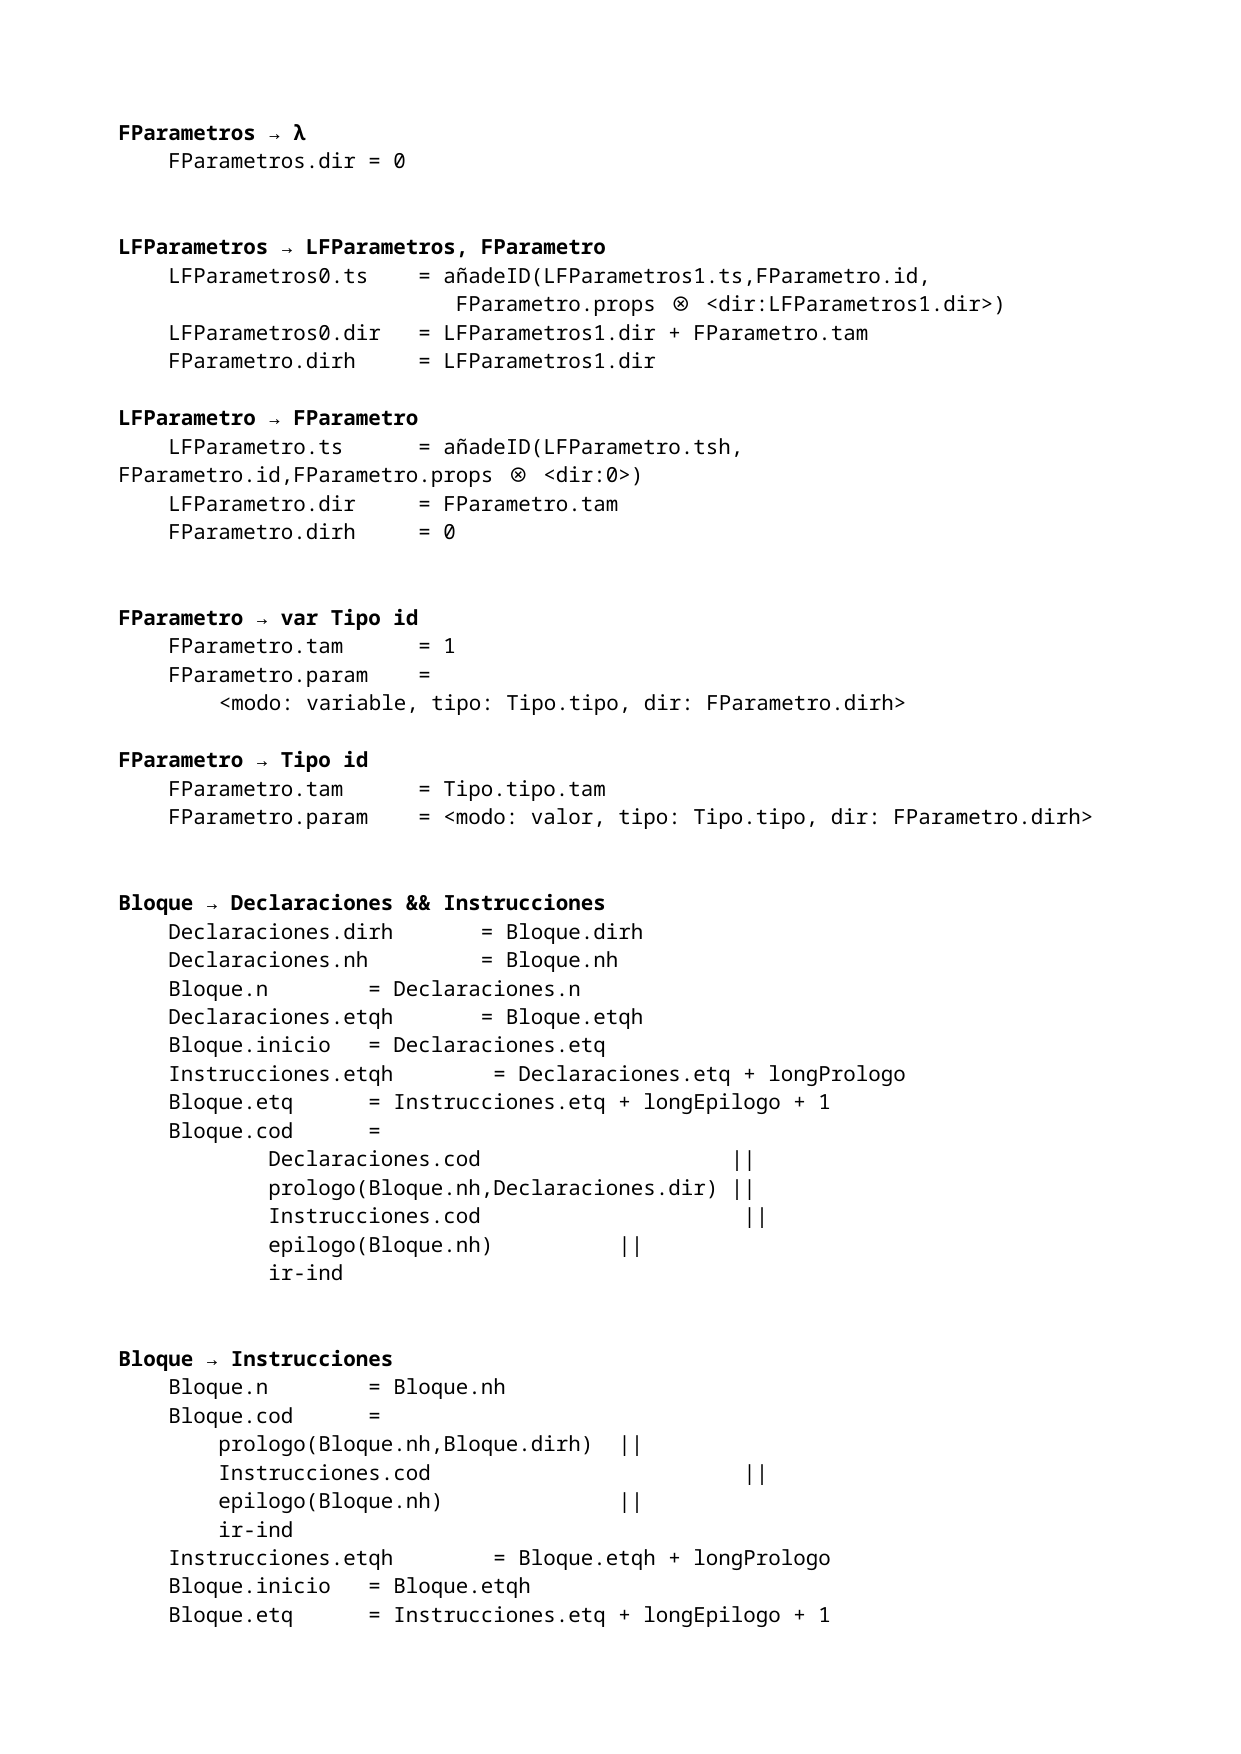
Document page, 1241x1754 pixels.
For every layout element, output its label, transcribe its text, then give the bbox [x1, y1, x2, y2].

text FParametros.dir = 0 [118, 147, 1122, 175]
text Instrucciones.etqh = Declaraciones.etq + longPrologo [118, 1059, 1122, 1087]
text ir-ind [118, 1258, 1122, 1287]
text Bloque.etq = Instrucciones.etq + longEpilogo + 1 [118, 1600, 1122, 1628]
text Bloque.n = Declaraciones.n [118, 974, 1122, 1002]
text FParametro.tam = Tipo.tipo.tam [118, 774, 1122, 802]
text ir-ind [118, 1515, 1122, 1543]
text LFParametros0.dir = LFParametros1.dir + FParametro.tam [118, 318, 1122, 346]
text Bloque.inicio = Declaraciones.etq [118, 1031, 1122, 1059]
text Bloque → Declaraciones && Instrucciones [118, 888, 1122, 917]
text Declaraciones.cod || [118, 1144, 1122, 1173]
text Bloque.cod = [118, 1401, 1122, 1429]
text Declaraciones.nh = Bloque.nh [118, 945, 1122, 974]
text LFParametros → LFParametros, FParametro [118, 232, 1122, 261]
text Bloque.n = Bloque.nh [118, 1372, 1122, 1401]
text LFParametro → FParametro [118, 403, 1122, 432]
text LFParametro.ts = añadeID(LFParametro.tsh, FParametro.id,FParametro.props ⊗ <dir:0>) [118, 432, 1122, 489]
text FParametro.tam = 1 [118, 632, 1122, 660]
text LFParametro.dir = FParametro.tam [118, 489, 1122, 517]
text FParametros → λ [118, 118, 1122, 147]
text Instrucciones.cod || [118, 1201, 1122, 1230]
text Bloque.inicio = Bloque.etqh [118, 1572, 1122, 1600]
text FParametro.props ⊗ <dir:LFParametros1.dir>) [118, 289, 1122, 318]
text FParametro.param = [118, 660, 1122, 688]
text FParametro.dirh = LFParametros1.dir [118, 346, 1122, 375]
text Declaraciones.dirh = Bloque.dirh [118, 917, 1122, 945]
text Bloque → Instrucciones [118, 1344, 1122, 1372]
text FParametro.dirh = 0 [118, 517, 1122, 546]
text FParametro → Tipo id [118, 746, 1122, 774]
text LFParametros0.ts = añadeID(LFParametros1.ts,FParametro.id, [118, 261, 1122, 289]
text FParametro.param = <modo: valor, tipo: Tipo.tipo, dir: FParametro.dirh> [118, 802, 1122, 831]
text Instrucciones.etqh = Bloque.etqh + longPrologo [118, 1543, 1122, 1572]
text Bloque.etq = Instrucciones.etq + longEpilogo + 1 [118, 1087, 1122, 1116]
text Instrucciones.cod || [118, 1458, 1122, 1486]
text prologo(Bloque.nh,Bloque.dirh) || [118, 1429, 1122, 1458]
text prologo(Bloque.nh,Declaraciones.dir) || [118, 1173, 1122, 1201]
text <modo: variable, tipo: Tipo.tipo, dir: FParametro.dirh> [118, 688, 1122, 717]
text epilogo(Bloque.nh) || [118, 1486, 1122, 1515]
text Bloque.cod = [118, 1116, 1122, 1144]
text epilogo(Bloque.nh) || [118, 1230, 1122, 1258]
text FParametro → var Tipo id [118, 603, 1122, 632]
text Declaraciones.etqh = Bloque.etqh [118, 1002, 1122, 1031]
